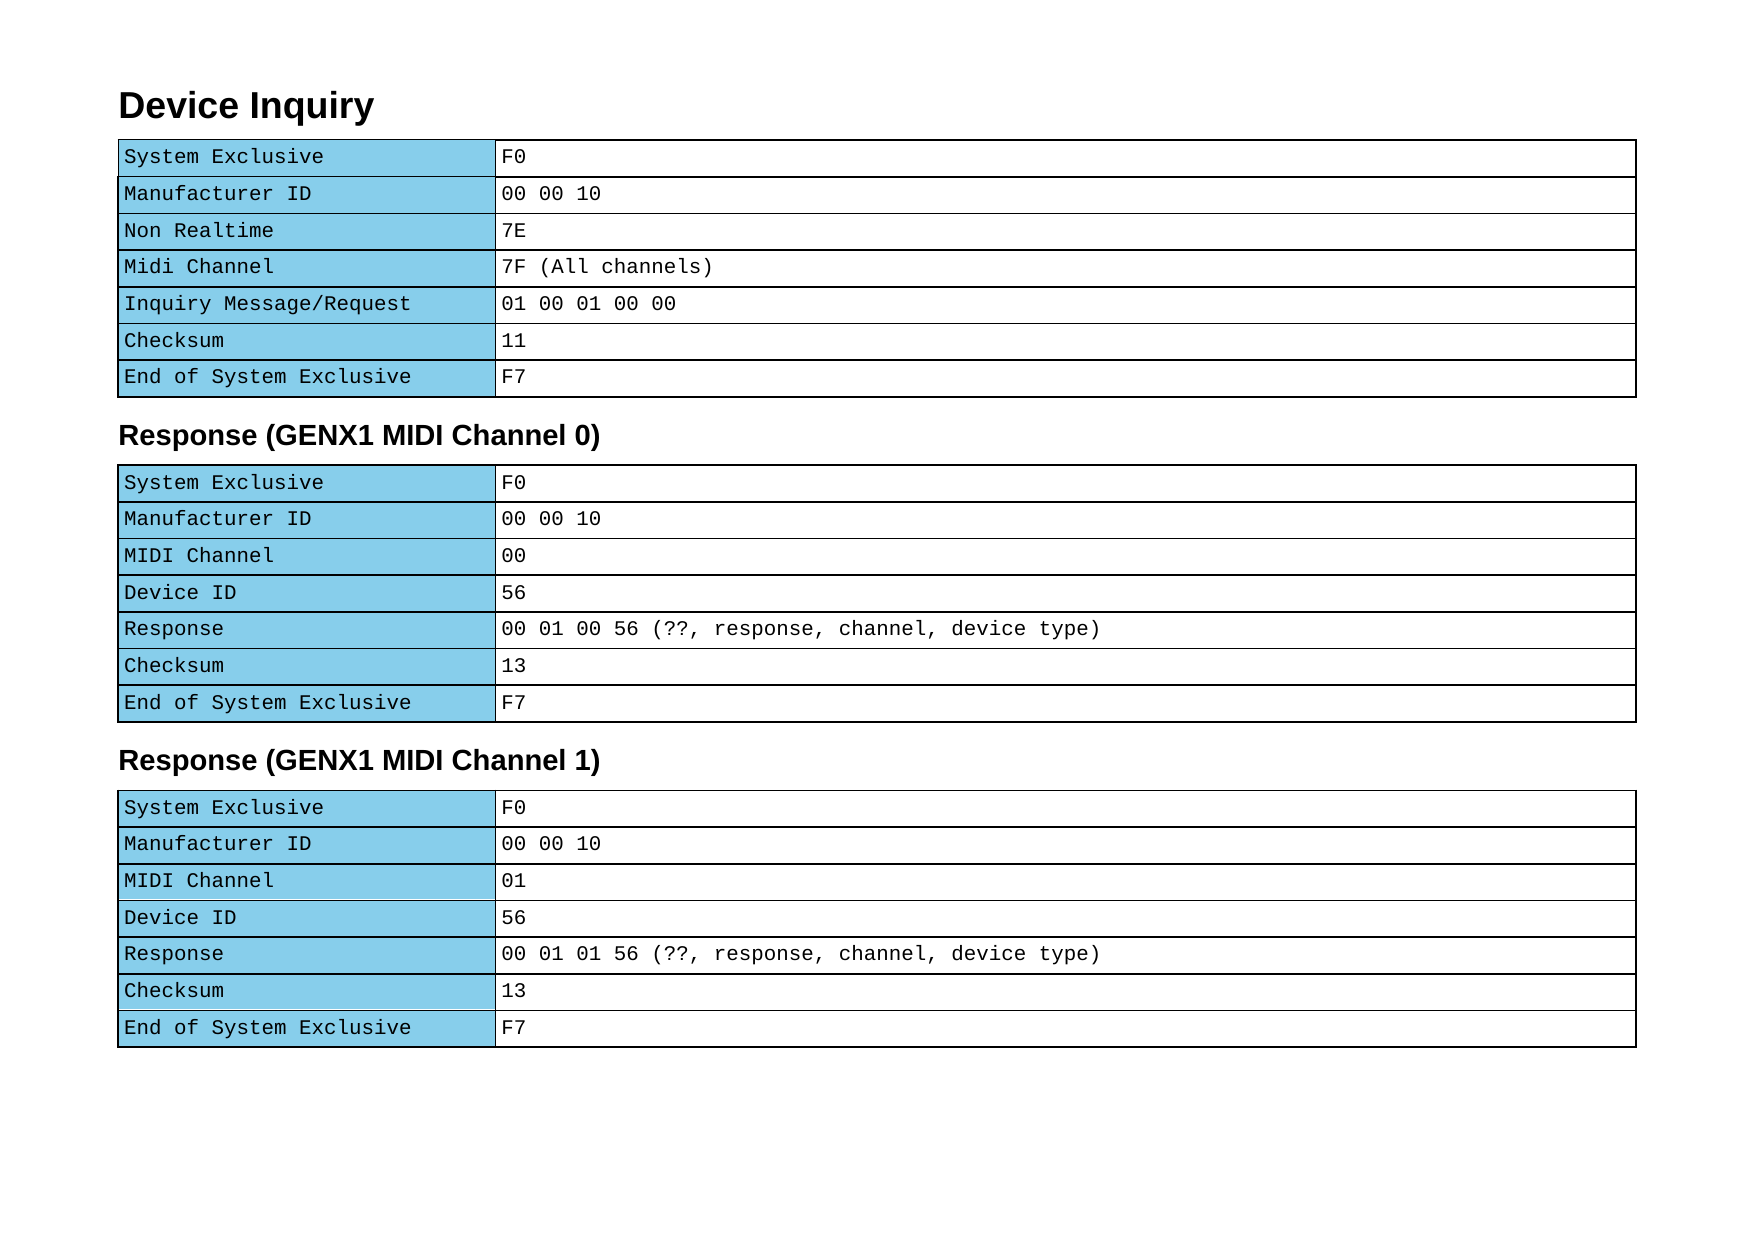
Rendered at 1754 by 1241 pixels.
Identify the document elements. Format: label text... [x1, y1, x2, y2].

table_header F0 [496, 141, 1635, 176]
table_cell F7 [496, 361, 1635, 396]
table_cell 13 [496, 975, 1635, 1009]
table_cell Non Realtime [119, 214, 495, 249]
table_cell Checksum [119, 975, 495, 1009]
table_cell Device ID [119, 901, 495, 936]
table_cell 01 [496, 865, 1635, 899]
table_cell 00 00 10 [496, 828, 1635, 863]
table_cell F7 [496, 686, 1635, 721]
table_header System Exclusive [119, 466, 495, 501]
table_header System Exclusive [119, 791, 495, 826]
table_cell 11 [496, 324, 1635, 359]
subtitle Device Inquiry [118, 84, 1636, 127]
table_cell MIDI Channel [119, 865, 495, 899]
table_header F0 [496, 791, 1635, 826]
table_cell Midi Channel [119, 251, 495, 286]
table_cell 00 01 01 56 (??, response, channel, device type) [496, 938, 1635, 973]
table_cell Checksum [119, 649, 495, 684]
table_cell End of System Exclusive [119, 686, 495, 721]
table_cell Response [119, 613, 495, 648]
table_cell Manufacturer ID [119, 177, 495, 213]
table_cell MIDI Channel [119, 539, 495, 574]
table_cell 56 [496, 901, 1635, 936]
table_cell Inquiry Message/Request [119, 288, 495, 323]
subtitle Response (GENX1 MIDI Channel 1) [118, 743, 1636, 777]
table_cell F7 [496, 1011, 1635, 1046]
table_cell Device ID [119, 576, 495, 611]
table_cell 7E [496, 214, 1635, 249]
table_header F0 [496, 466, 1635, 501]
table_cell 7F (All channels) [496, 251, 1635, 286]
table_cell Manufacturer ID [119, 503, 495, 538]
table_cell 00 [496, 539, 1635, 574]
table_cell End of System Exclusive [119, 1011, 495, 1046]
subtitle Response (GENX1 MIDI Channel 0) [118, 418, 1636, 452]
table_cell 13 [496, 649, 1635, 684]
table_cell Manufacturer ID [119, 828, 495, 863]
table_cell Response [119, 938, 495, 973]
table_cell 01 00 01 00 00 [496, 288, 1635, 323]
table_cell Checksum [119, 324, 495, 359]
table_cell 00 00 10 [496, 178, 1635, 213]
table_cell 56 [496, 576, 1635, 611]
table_cell 00 01 00 56 (??, response, channel, device type) [496, 613, 1635, 648]
table_cell End of System Exclusive [119, 361, 495, 396]
table_cell 00 00 10 [496, 503, 1635, 538]
table_header System Exclusive [119, 140, 495, 176]
